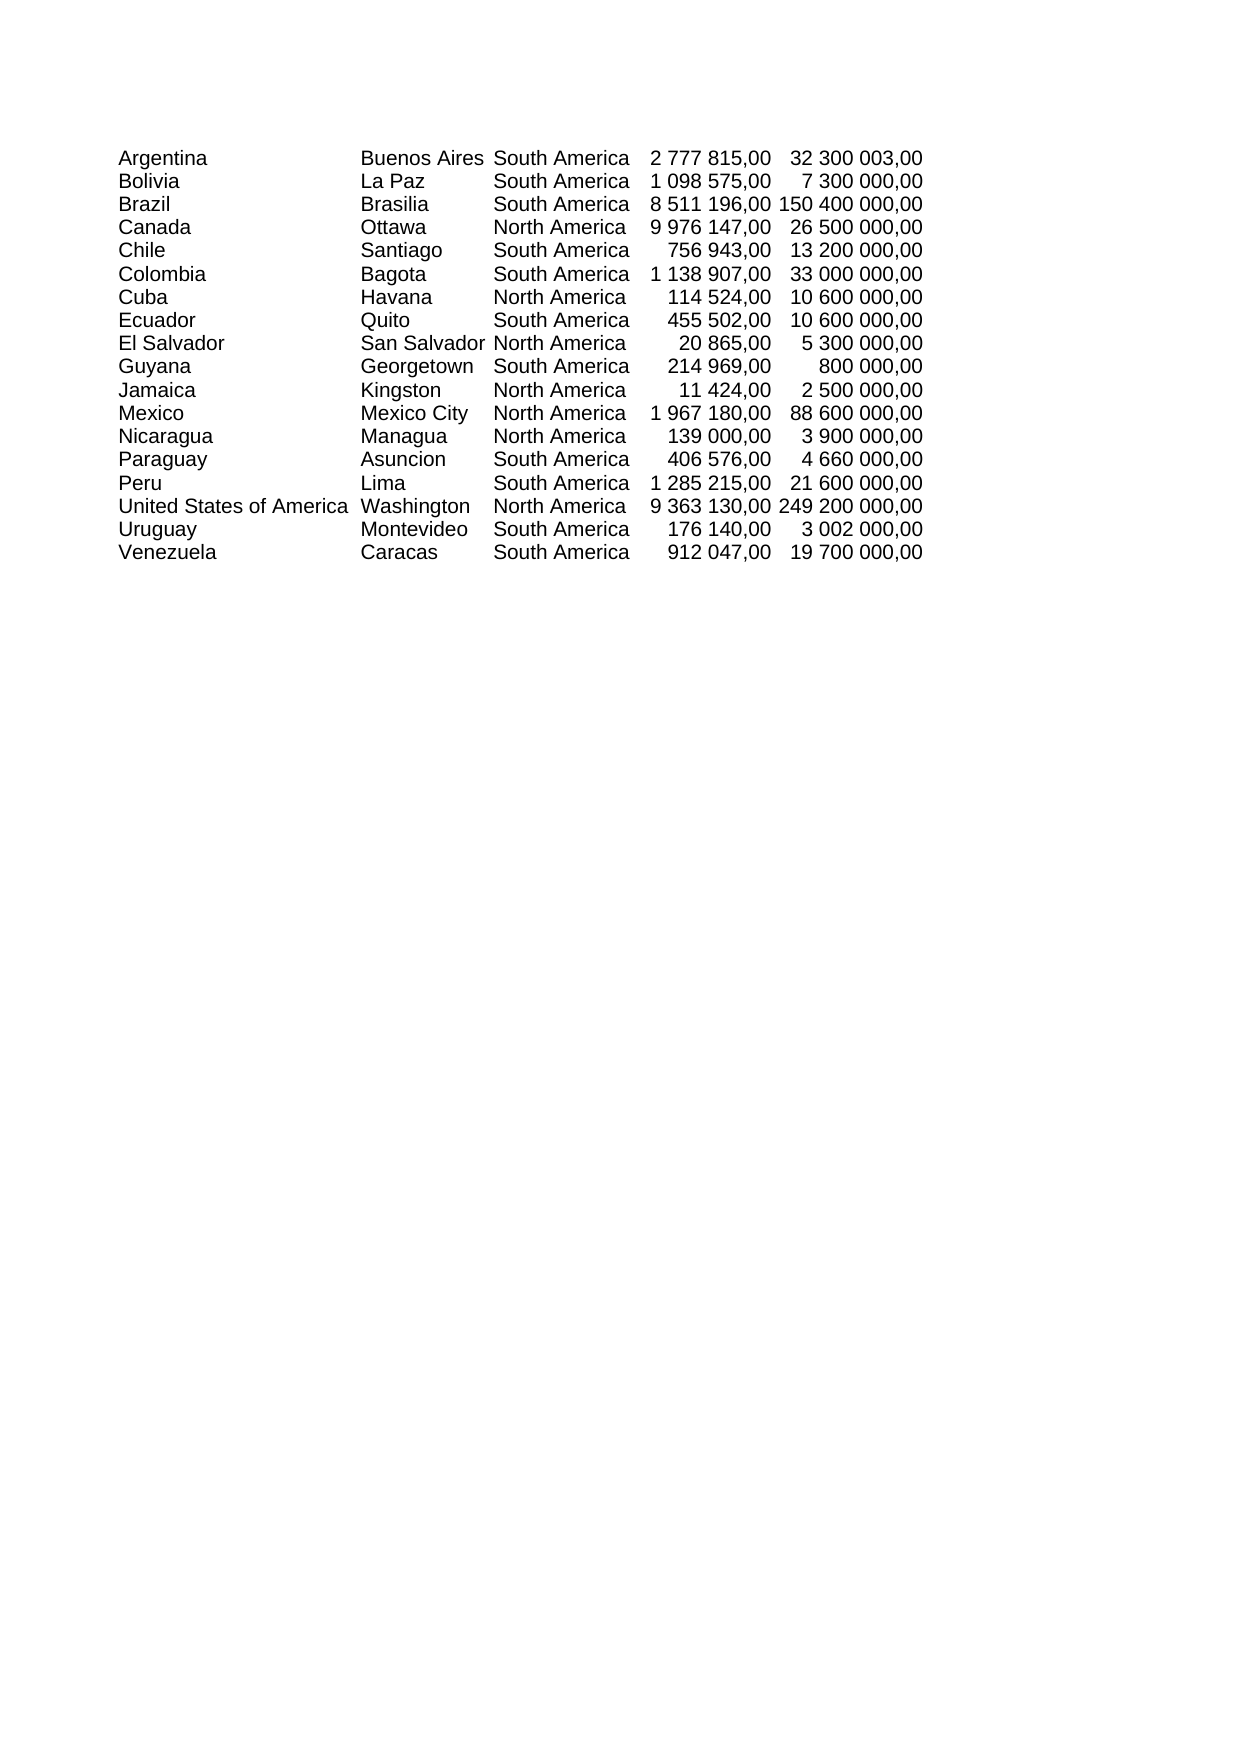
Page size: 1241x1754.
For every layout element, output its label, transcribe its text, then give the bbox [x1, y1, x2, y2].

table_cell South America [493, 169, 642, 192]
table_cell North America [493, 425, 642, 448]
table_cell Chile [118, 239, 360, 262]
table_cell 10 600 000,00 [771, 285, 923, 309]
table_cell North America [493, 495, 642, 518]
table_cell 912 047,00 [642, 541, 771, 564]
table_cell 21 600 000,00 [771, 471, 923, 494]
table_cell Kingston [360, 378, 493, 402]
table_cell Uruguay [118, 518, 360, 541]
table_cell 1 138 907,00 [642, 262, 771, 285]
table_cell South America [493, 239, 642, 262]
table_cell Caracas [360, 541, 493, 564]
table_cell 406 576,00 [642, 448, 771, 471]
table_cell 176 140,00 [642, 518, 771, 541]
table_cell Bagota [360, 262, 493, 285]
table_cell 4 660 000,00 [771, 448, 923, 471]
table_cell 20 865,00 [642, 332, 771, 355]
table_cell 8 511 196,00 [642, 193, 771, 216]
table_cell Jamaica [118, 378, 360, 402]
table_cell 10 600 000,00 [771, 309, 923, 332]
table_cell South America [493, 193, 642, 216]
table_cell South America [493, 309, 642, 332]
table_cell San Salvador [360, 332, 493, 355]
table_cell 5 300 000,00 [771, 332, 923, 355]
table_cell 150 400 000,00 [771, 193, 923, 216]
table_cell 19 700 000,00 [771, 541, 923, 564]
table_cell Colombia [118, 262, 360, 285]
table_cell South America [493, 448, 642, 471]
table_cell Managua [360, 425, 493, 448]
table_cell Asuncion [360, 448, 493, 471]
table_cell 26 500 000,00 [771, 216, 923, 239]
table_cell Venezuela [118, 541, 360, 564]
table_cell 139 000,00 [642, 425, 771, 448]
table_cell Paraguay [118, 448, 360, 471]
table_cell Washington [360, 495, 493, 518]
table_cell North America [493, 216, 642, 239]
table_cell 1 098 575,00 [642, 169, 771, 192]
table_cell Peru [118, 471, 360, 494]
table_cell 455 502,00 [642, 309, 771, 332]
table_header Buenos Aires [360, 146, 493, 169]
table_cell Georgetown [360, 355, 493, 378]
table_header 32 300 003,00 [771, 146, 923, 169]
table_header South America [493, 146, 642, 169]
table_cell 114 524,00 [642, 285, 771, 309]
table_cell North America [493, 332, 642, 355]
table_header Argentina [118, 146, 360, 169]
table_cell Bolivia [118, 169, 360, 192]
table_cell 2 500 000,00 [771, 378, 923, 402]
table_cell Mexico [118, 402, 360, 425]
table_cell 11 424,00 [642, 378, 771, 402]
table_cell Lima [360, 471, 493, 494]
table_cell 9 363 130,00 [642, 495, 771, 518]
table_cell El Salvador [118, 332, 360, 355]
table_cell 33 000 000,00 [771, 262, 923, 285]
table_cell 3 900 000,00 [771, 425, 923, 448]
table_cell South America [493, 262, 642, 285]
table_cell 1 285 215,00 [642, 471, 771, 494]
table_cell Santiago [360, 239, 493, 262]
table_cell South America [493, 471, 642, 494]
table_cell 88 600 000,00 [771, 402, 923, 425]
table_cell 249 200 000,00 [771, 495, 923, 518]
table_cell Brazil [118, 193, 360, 216]
table_cell South America [493, 541, 642, 564]
table_cell 800 000,00 [771, 355, 923, 378]
table_cell La Paz [360, 169, 493, 192]
table_cell 756 943,00 [642, 239, 771, 262]
table_cell 3 002 000,00 [771, 518, 923, 541]
table_cell Quito [360, 309, 493, 332]
table_cell 7 300 000,00 [771, 169, 923, 192]
table_cell North America [493, 378, 642, 402]
table_cell Cuba [118, 285, 360, 309]
table_cell Nicaragua [118, 425, 360, 448]
table_cell Ottawa [360, 216, 493, 239]
table_cell United States of America [118, 495, 360, 518]
table_cell 214 969,00 [642, 355, 771, 378]
table_cell Montevideo [360, 518, 493, 541]
table_cell North America [493, 285, 642, 309]
table_cell 13 200 000,00 [771, 239, 923, 262]
table_cell South America [493, 355, 642, 378]
table_header 2 777 815,00 [642, 146, 771, 169]
table_cell Guyana [118, 355, 360, 378]
table_cell 1 967 180,00 [642, 402, 771, 425]
table_cell South America [493, 518, 642, 541]
table_cell North America [493, 402, 642, 425]
table_cell Ecuador [118, 309, 360, 332]
table_cell Canada [118, 216, 360, 239]
table_cell Brasilia [360, 193, 493, 216]
table_cell Havana [360, 285, 493, 309]
table_cell 9 976 147,00 [642, 216, 771, 239]
table_cell Mexico City [360, 402, 493, 425]
